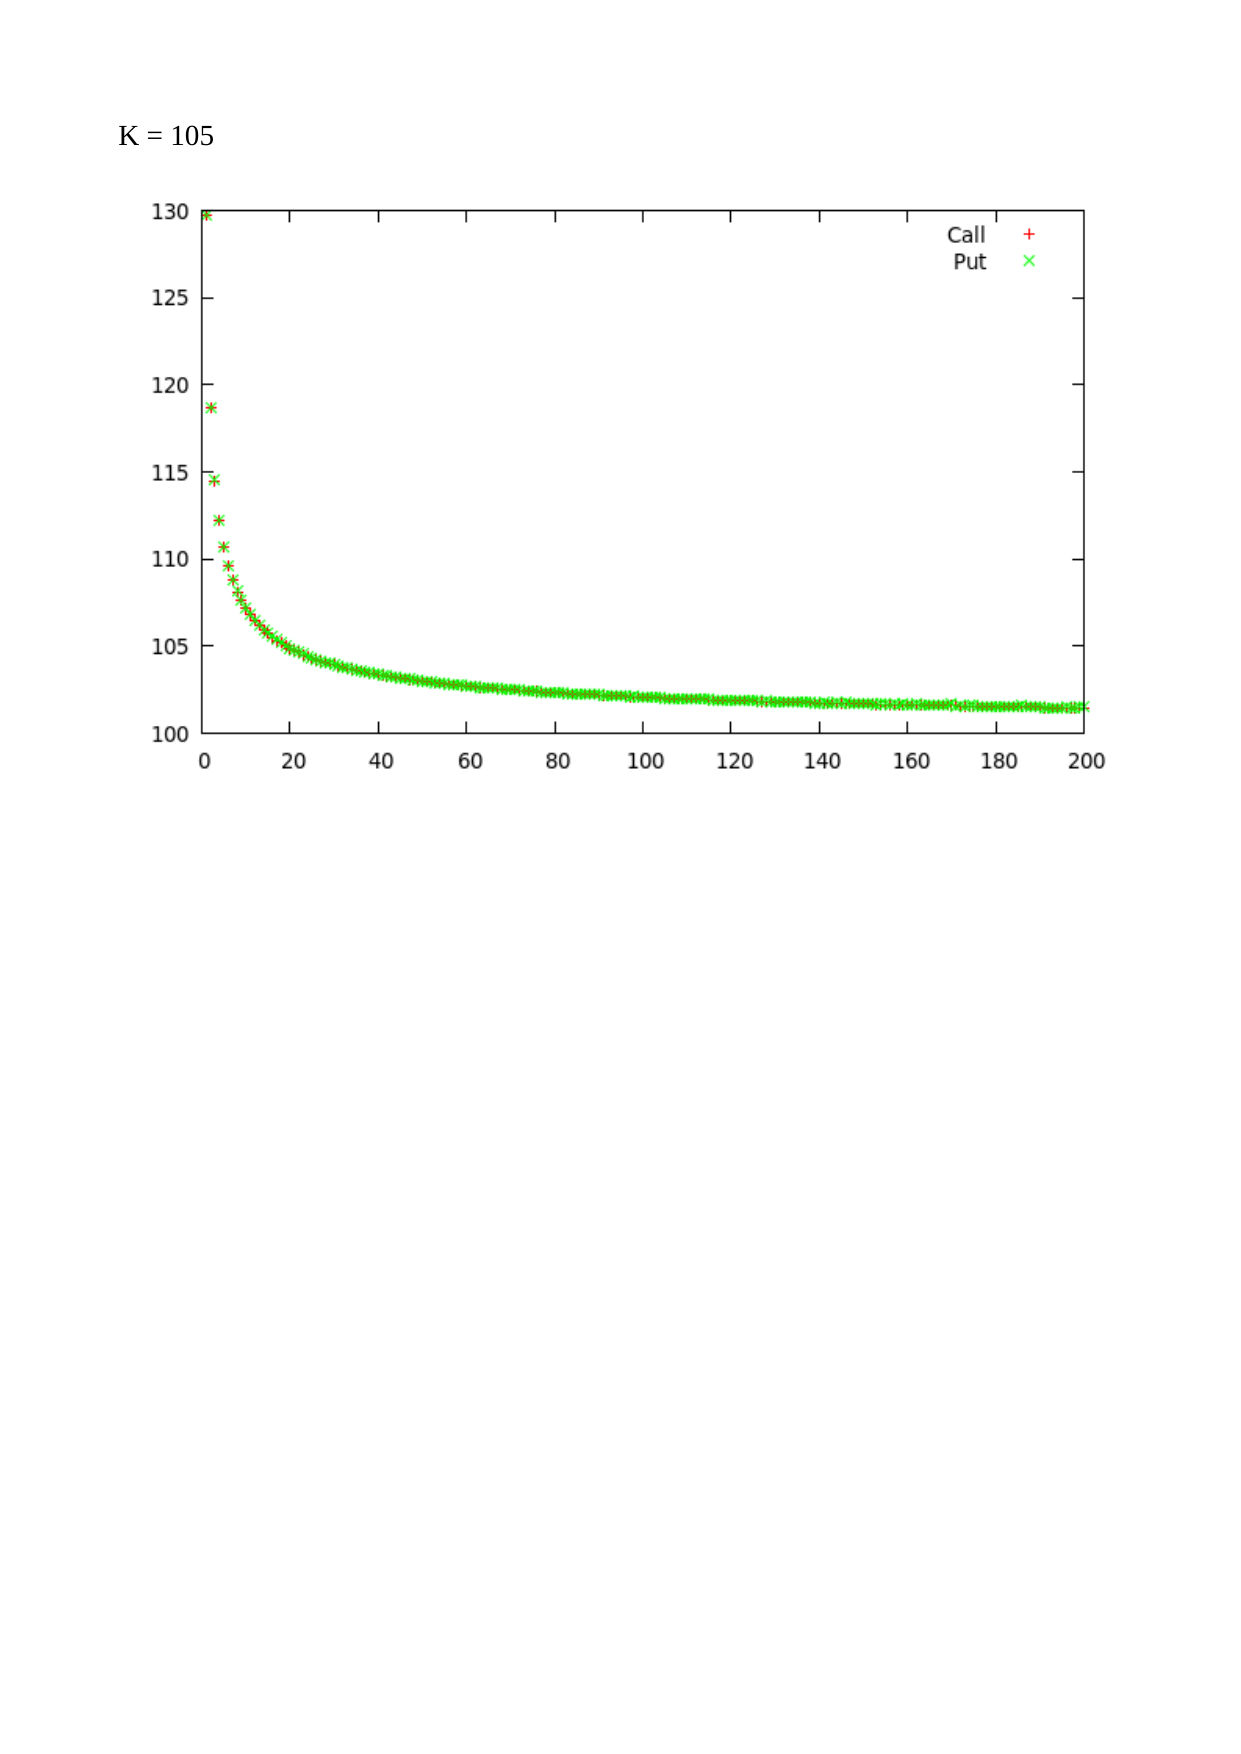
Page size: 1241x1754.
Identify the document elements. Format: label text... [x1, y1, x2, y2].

text K = 105 [118, 118, 1122, 152]
picture [120, 185, 1121, 786]
